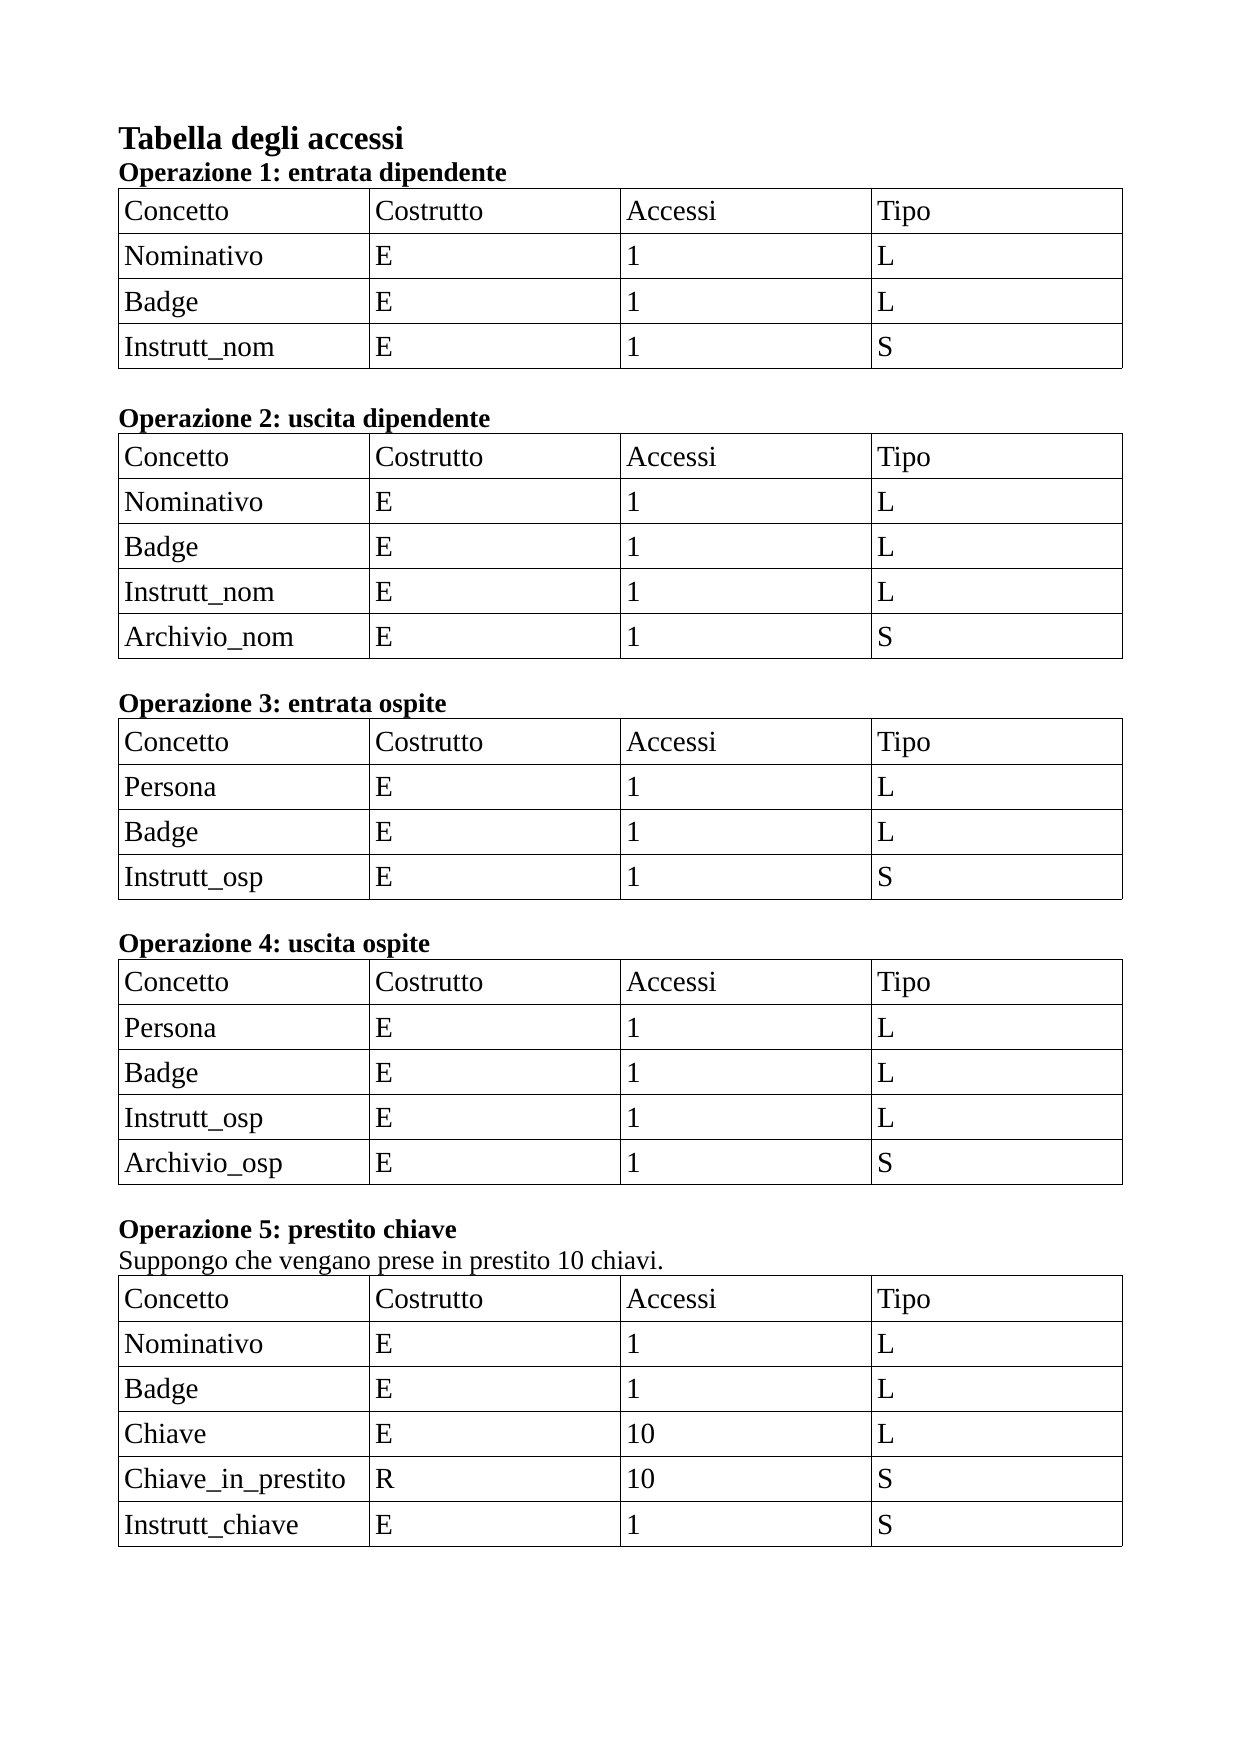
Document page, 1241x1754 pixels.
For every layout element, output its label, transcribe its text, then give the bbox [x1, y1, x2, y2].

text Tabella degli accessi [118, 118, 1122, 156]
table_cell 1 [621, 324, 871, 368]
table_cell L [872, 279, 1122, 323]
table_cell 1 [621, 279, 871, 323]
table_header Costrutto [370, 189, 620, 233]
table_cell L [872, 1367, 1122, 1411]
table_cell Badge [119, 1367, 369, 1411]
table_cell E [370, 234, 620, 278]
table_cell Persona [119, 765, 369, 808]
table_cell E [370, 1322, 620, 1366]
table_cell Instrutt_osp [119, 1095, 369, 1139]
table_cell E [370, 479, 620, 523]
table_header Concetto [119, 1276, 369, 1321]
table_cell Instrutt_nom [119, 569, 369, 613]
table_cell 1 [621, 479, 871, 523]
table_cell 1 [621, 614, 871, 658]
table_header Accessi [621, 960, 871, 1004]
table_cell Archivio_osp [119, 1140, 369, 1184]
table_header Tipo [872, 189, 1122, 233]
table_cell S [872, 1502, 1122, 1546]
table_cell L [872, 479, 1122, 523]
table_cell L [872, 524, 1122, 568]
table_cell Chiave_in_prestito [119, 1457, 369, 1501]
table_cell E [370, 1502, 620, 1546]
table_cell 1 [621, 765, 871, 808]
table_cell 1 [621, 1322, 871, 1366]
table_cell Persona [119, 1005, 369, 1049]
table_cell E [370, 614, 620, 658]
table_cell Instrutt_nom [119, 324, 369, 368]
table_cell Archivio_nom [119, 614, 369, 658]
table_cell Badge [119, 810, 369, 854]
table_cell R [370, 1457, 620, 1501]
table_cell 1 [621, 234, 871, 278]
table_cell 1 [621, 855, 871, 899]
table_cell L [872, 765, 1122, 808]
table_cell Chiave [119, 1412, 369, 1456]
table_cell E [370, 1140, 620, 1184]
table_cell S [872, 1457, 1122, 1501]
table_header Tipo [872, 1276, 1122, 1321]
table_cell E [370, 855, 620, 899]
table_cell E [370, 324, 620, 368]
table_cell E [370, 765, 620, 808]
table_cell Badge [119, 279, 369, 323]
text Operazione 5: prestito chiave [118, 1213, 1122, 1244]
table_cell E [370, 810, 620, 854]
table_cell 1 [621, 1095, 871, 1139]
table_header Accessi [621, 189, 871, 233]
table_cell E [370, 1005, 620, 1049]
table_header Concetto [119, 719, 369, 763]
table_cell 1 [621, 1050, 871, 1094]
table_cell L [872, 1322, 1122, 1366]
table_cell L [872, 1095, 1122, 1139]
table_header Tipo [872, 719, 1122, 763]
text Operazione 1: entrata dipendente [118, 156, 1122, 188]
table_cell Badge [119, 524, 369, 568]
text Suppongo che vengano prese in prestito 10 chiavi. [118, 1244, 1122, 1275]
table_header Accessi [621, 719, 871, 763]
table_cell L [872, 569, 1122, 613]
table_cell L [872, 1005, 1122, 1049]
table_cell E [370, 569, 620, 613]
table_cell L [872, 1412, 1122, 1456]
table_cell 1 [621, 810, 871, 854]
table_cell 1 [621, 524, 871, 568]
table_header Concetto [119, 960, 369, 1004]
table_header Accessi [621, 1276, 871, 1321]
text Operazione 3: entrata ospite [118, 687, 1122, 718]
table_header Concetto [119, 189, 369, 233]
table_cell 1 [621, 569, 871, 613]
table_header Costrutto [370, 719, 620, 763]
table_header Costrutto [370, 1276, 620, 1321]
text Operazione 4: uscita ospite [118, 928, 1122, 959]
table_cell E [370, 1095, 620, 1139]
table_cell E [370, 524, 620, 568]
table_header Accessi [621, 434, 871, 478]
table_cell L [872, 1050, 1122, 1094]
table_cell 10 [621, 1412, 871, 1456]
table_cell 1 [621, 1367, 871, 1411]
table_cell Nominativo [119, 234, 369, 278]
table_cell S [872, 614, 1122, 658]
table_header Concetto [119, 434, 369, 478]
table_cell Instrutt_osp [119, 855, 369, 899]
table_header Tipo [872, 434, 1122, 478]
table_cell E [370, 1050, 620, 1094]
table_cell L [872, 234, 1122, 278]
table_header Tipo [872, 960, 1122, 1004]
table_cell 1 [621, 1140, 871, 1184]
table_cell 1 [621, 1005, 871, 1049]
table_cell S [872, 1140, 1122, 1184]
table_cell Nominativo [119, 479, 369, 523]
table_cell 10 [621, 1457, 871, 1501]
table_cell L [872, 810, 1122, 854]
table_cell Instrutt_chiave [119, 1502, 369, 1546]
table_header Costrutto [370, 960, 620, 1004]
table_cell S [872, 324, 1122, 368]
table_cell E [370, 279, 620, 323]
table_cell S [872, 855, 1122, 899]
text Operazione 2: uscita dipendente [118, 402, 1122, 433]
table_cell 1 [621, 1502, 871, 1546]
table_cell E [370, 1367, 620, 1411]
table_header Costrutto [370, 434, 620, 478]
table_cell Nominativo [119, 1322, 369, 1366]
table_cell Badge [119, 1050, 369, 1094]
table_cell E [370, 1412, 620, 1456]
